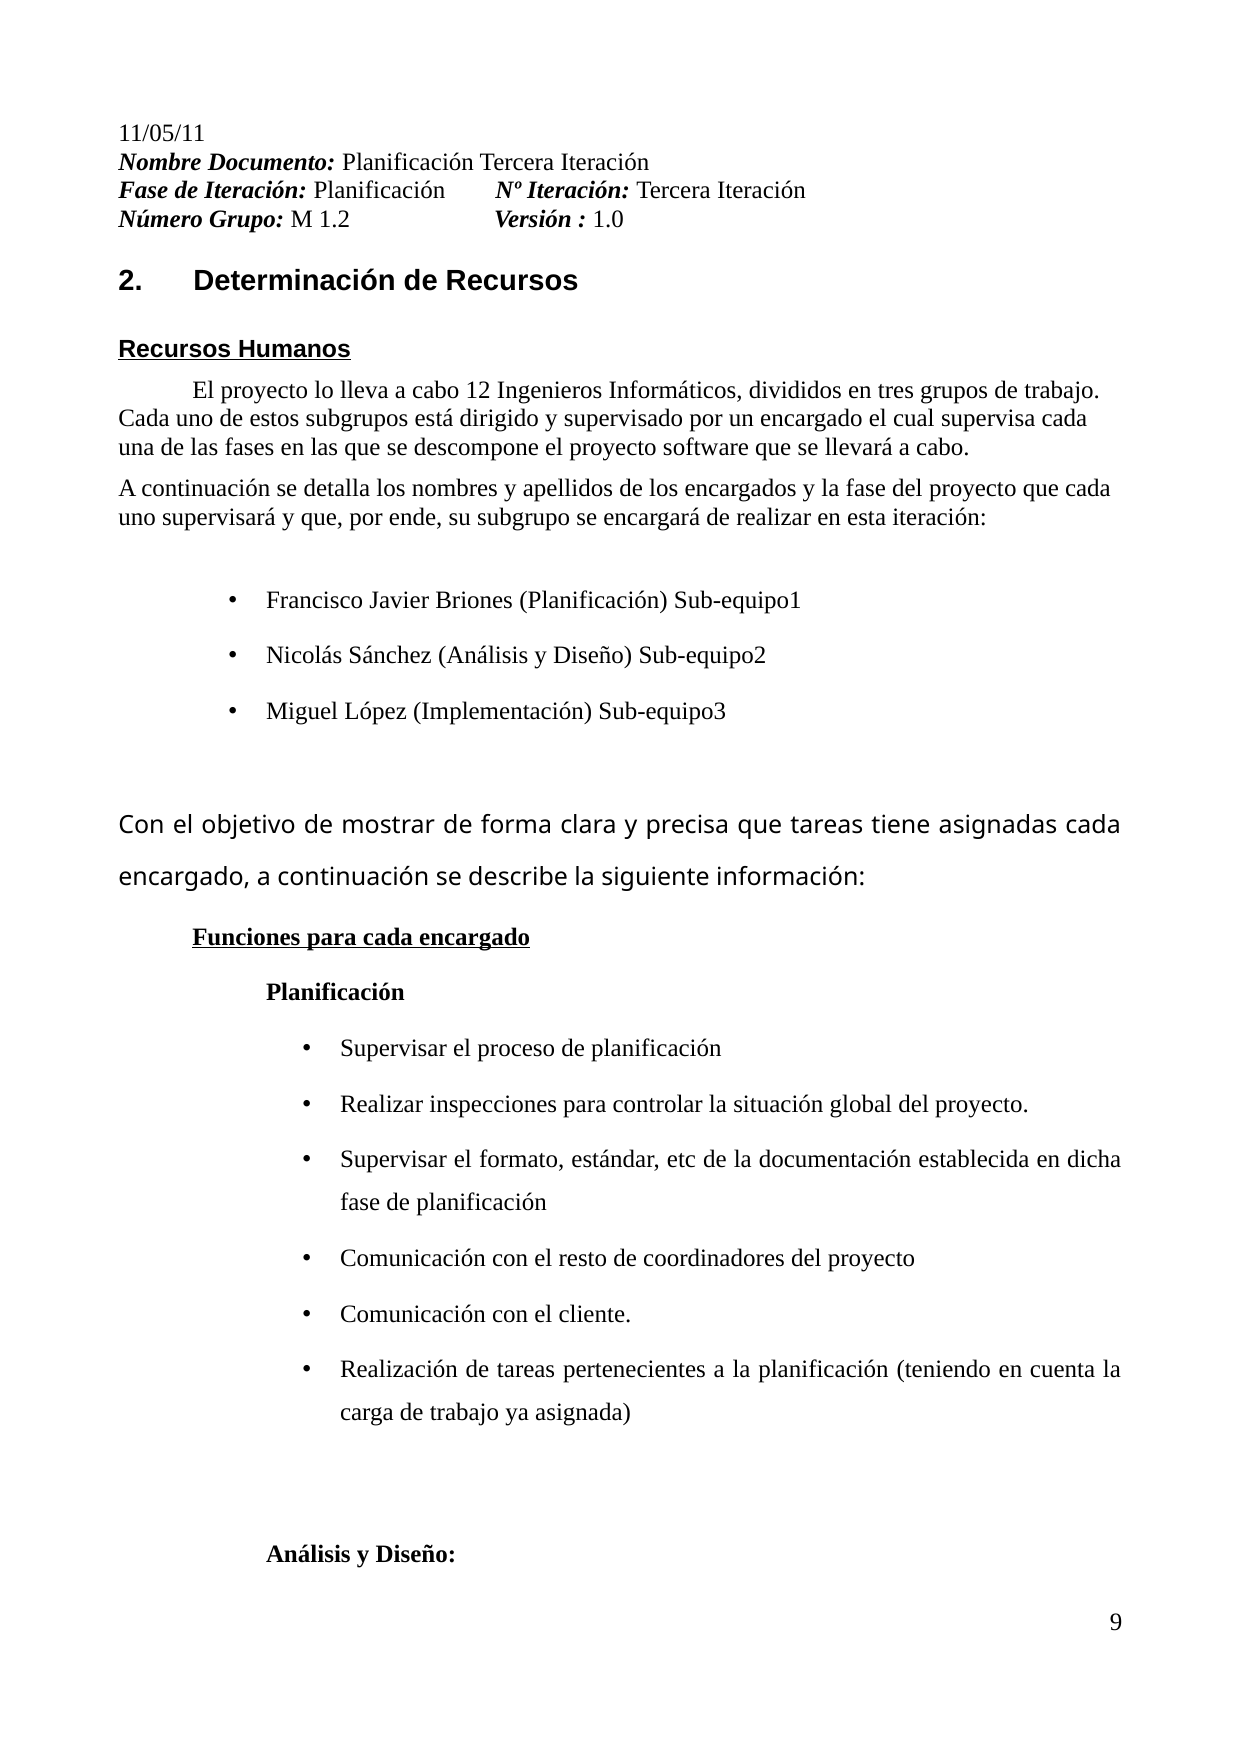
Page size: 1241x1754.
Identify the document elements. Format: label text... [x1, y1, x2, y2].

list Realización de tareas pertenecientes a la planificación (teniendo en cuenta la carga de trabajo ya asignada) [302, 1354, 1122, 1426]
text Funciones para cada encargado [118, 922, 1122, 951]
list Supervisar el formato, estándar, etc de la documentación establecida en dicha fase de planificación [302, 1144, 1122, 1216]
text El proyecto lo lleva a cabo 12 Ingenieros Informáticos, divididos en tres grupos de trabajo. Cada uno de estos subgrupos está dirigido y supervisado por un encargado el cual supervisa cada una de las fases en las que se descompone el proyecto software que se llevará a cabo. [118, 375, 1122, 461]
subtitle Recursos Humanos [118, 334, 1122, 362]
list Comunicación con el resto de coordinadores del proyecto [302, 1243, 1122, 1272]
subtitle Determinación de Recursos [118, 263, 1122, 296]
list Supervisar el proceso de planificación [302, 1033, 1122, 1062]
list Nicolás Sánchez (Análisis y Diseño) Sub-equipo2 [228, 640, 1122, 669]
list Francisco Javier Briones (Planificación) Sub-equipo1 [228, 585, 1122, 613]
text Con el objetivo de mostrar de forma clara y precisa que tareas tiene asignadas cada encargado, a continuación se describe la siguiente información: [118, 807, 1122, 892]
list Comunicación con el cliente. [302, 1299, 1122, 1327]
text Análisis y Diseño: [266, 1539, 1122, 1568]
text Planificación [118, 977, 1122, 1006]
list Realizar inspecciones para controlar la situación global del proyecto. [302, 1089, 1122, 1117]
list Miguel López (Implementación) Sub-equipo3 [228, 696, 1122, 725]
text A continuación se detalla los nombres y apellidos de los encargados y la fase del proyecto que cada uno supervisará y que, por ende, su subgrupo se encargará de realizar en esta iteración: [118, 473, 1122, 531]
